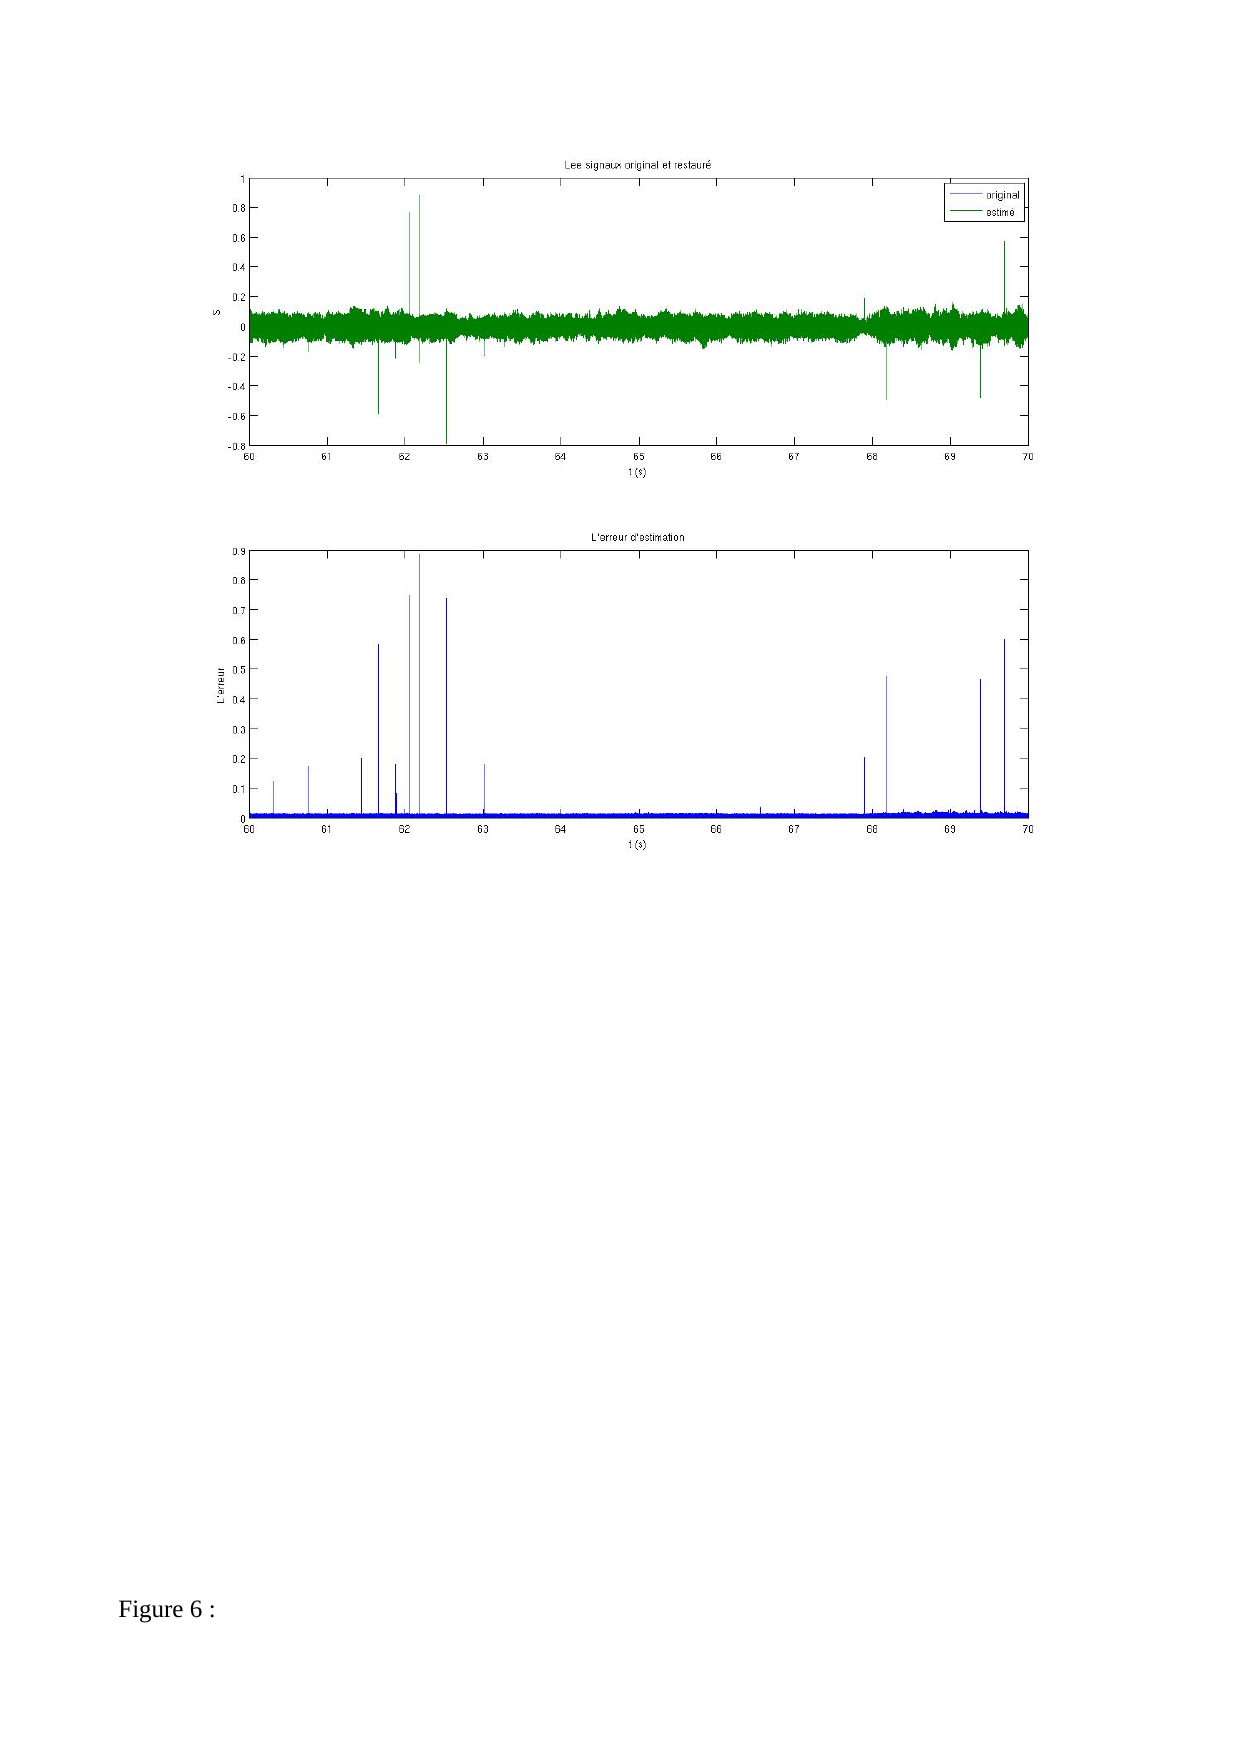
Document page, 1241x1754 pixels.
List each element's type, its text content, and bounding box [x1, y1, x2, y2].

text Figure 6 : [118, 1594, 1122, 1622]
picture [118, 118, 1123, 904]
